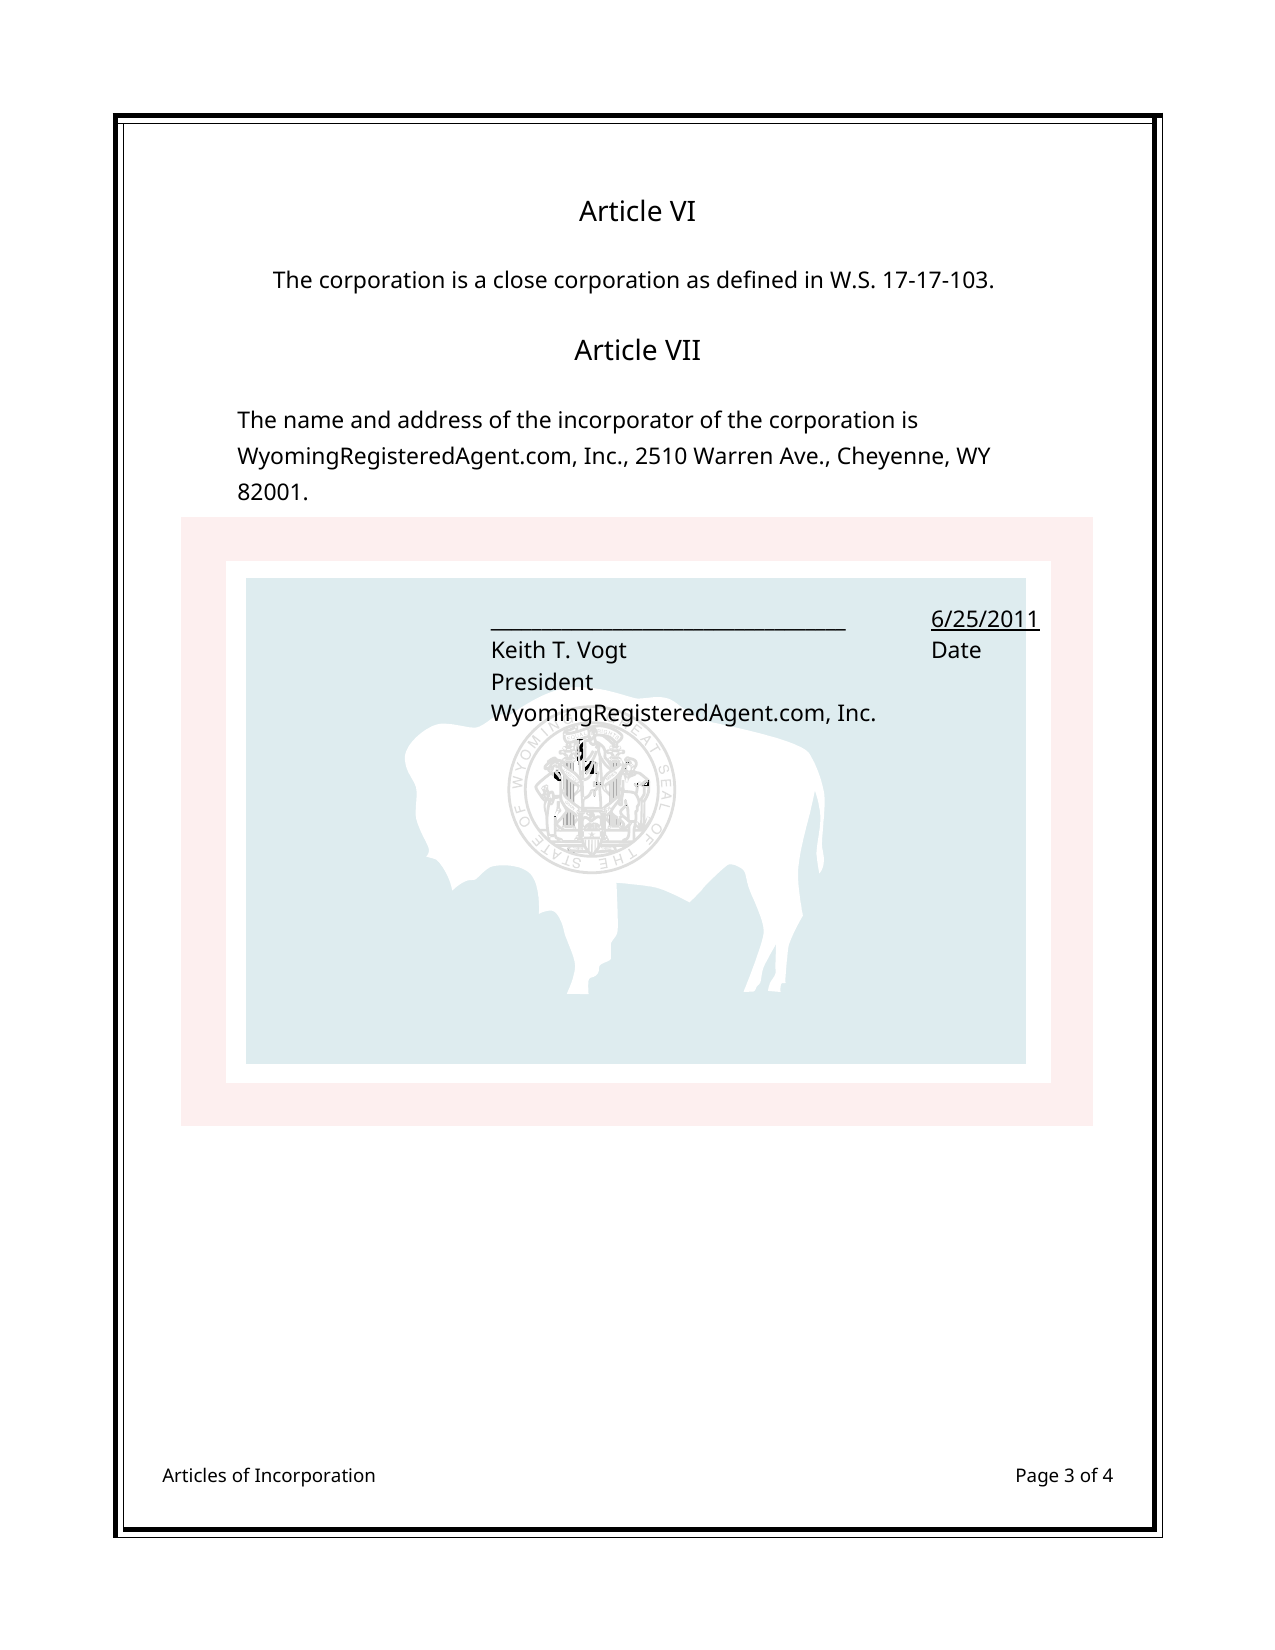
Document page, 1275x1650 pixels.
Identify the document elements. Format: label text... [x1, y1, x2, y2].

text ___________________________________ 6/25/2011 Keith T. Vogt Date President WyomingRegisteredAgent.com, Inc. [491, 603, 1084, 728]
text Article VI [237, 191, 1038, 229]
text The name and address of the incorporator of the corporation is WyomingRegisteredAgent.com, Inc., 2510 Warren Ave., Cheyenne, WY 82001. [237, 404, 1038, 507]
text The corporation is a close corporation as defined in W.S. 17-17-103. [237, 264, 1038, 296]
text Article VII [237, 331, 1038, 369]
